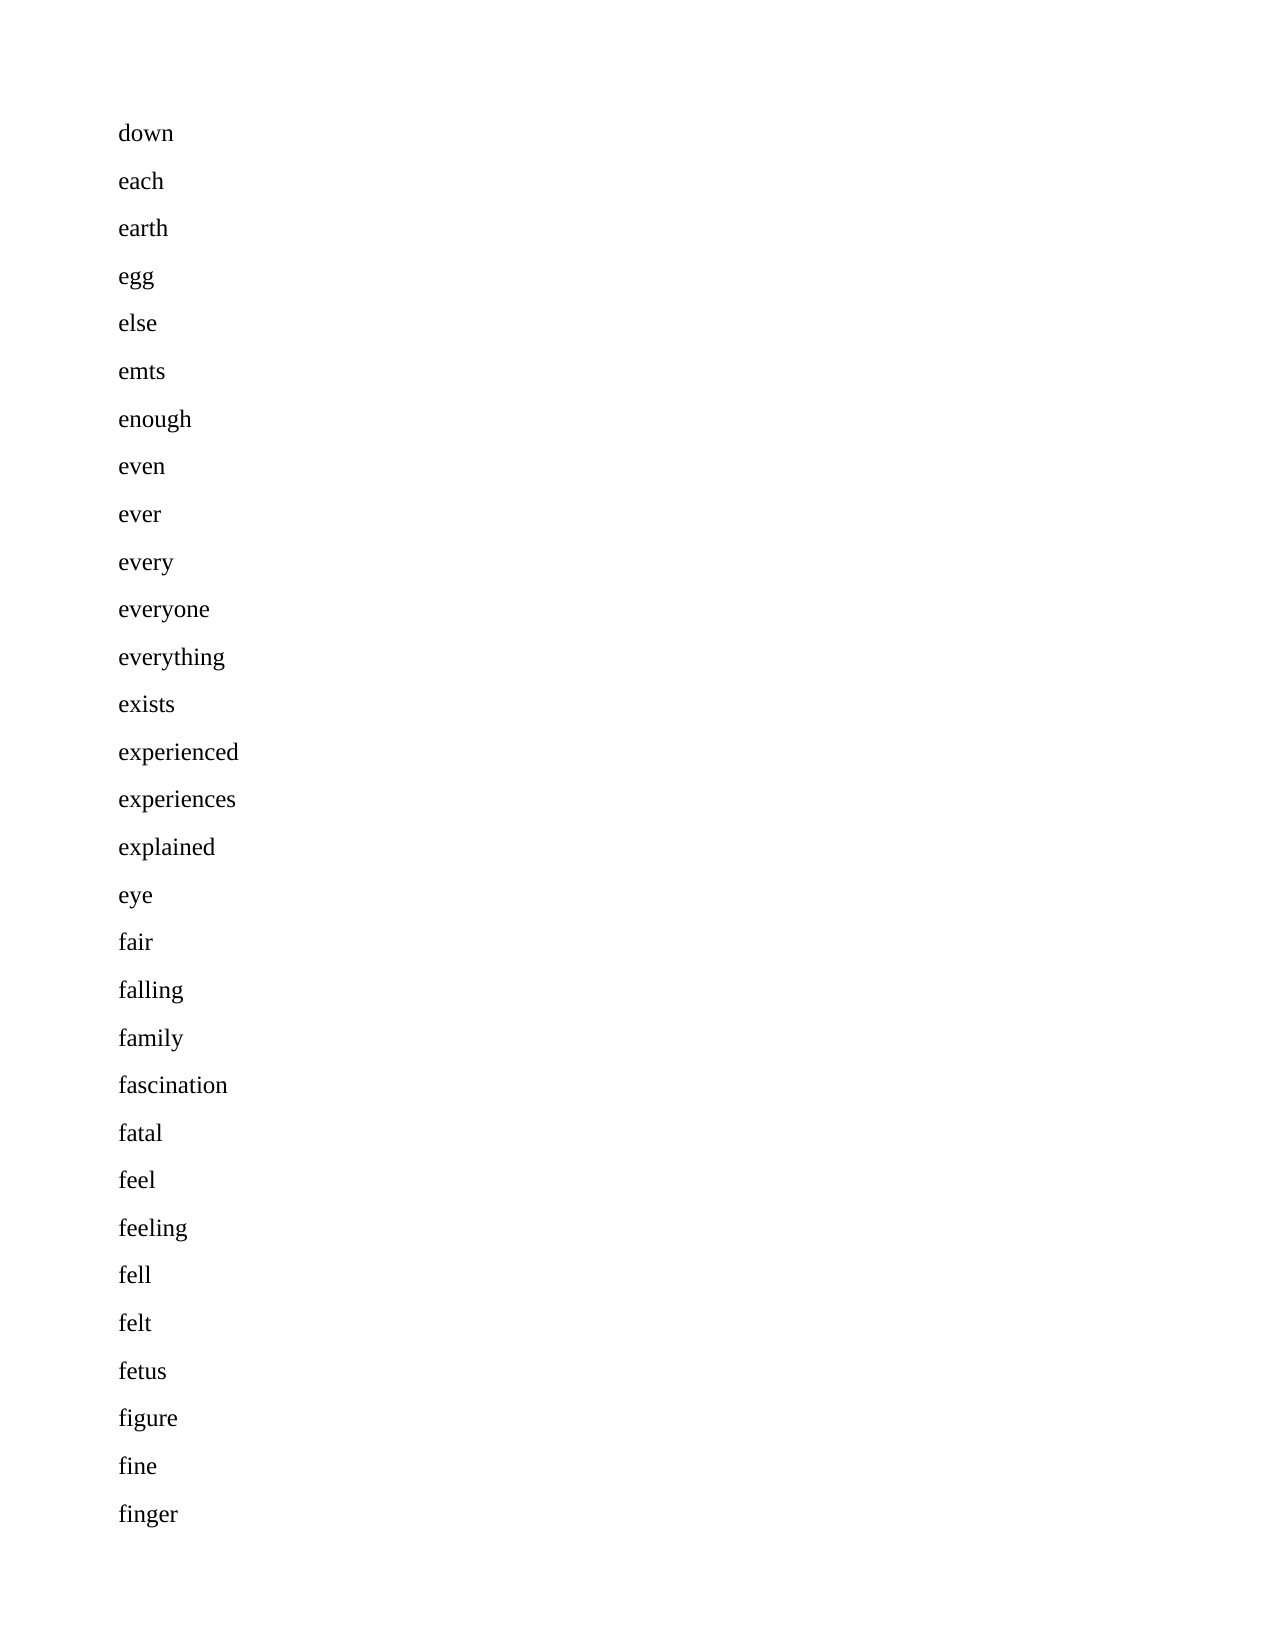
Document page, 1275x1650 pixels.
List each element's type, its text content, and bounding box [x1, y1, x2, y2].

text emts [118, 356, 1157, 385]
text earth [118, 213, 1157, 242]
text explained [118, 832, 1157, 861]
text else [118, 308, 1157, 337]
text fair [118, 927, 1157, 956]
text exists [118, 689, 1157, 718]
text enough [118, 404, 1157, 432]
text feel [118, 1165, 1157, 1194]
text felt [118, 1308, 1157, 1337]
text fine [118, 1451, 1157, 1480]
text ever [118, 499, 1157, 528]
text even [118, 451, 1157, 480]
text each [118, 166, 1157, 194]
text egg [118, 261, 1157, 290]
text experienced [118, 737, 1157, 766]
text everyone [118, 594, 1157, 623]
text family [118, 1023, 1157, 1051]
text everything [118, 642, 1157, 671]
text fascination [118, 1070, 1157, 1099]
text eye [118, 880, 1157, 908]
text finger [118, 1499, 1157, 1527]
text fetus [118, 1356, 1157, 1384]
text fell [118, 1261, 1157, 1289]
text fatal [118, 1118, 1157, 1147]
text experiences [118, 784, 1157, 813]
text feeling [118, 1213, 1157, 1242]
text every [118, 547, 1157, 575]
text figure [118, 1403, 1157, 1432]
text falling [118, 975, 1157, 1004]
text down [118, 118, 1157, 147]
